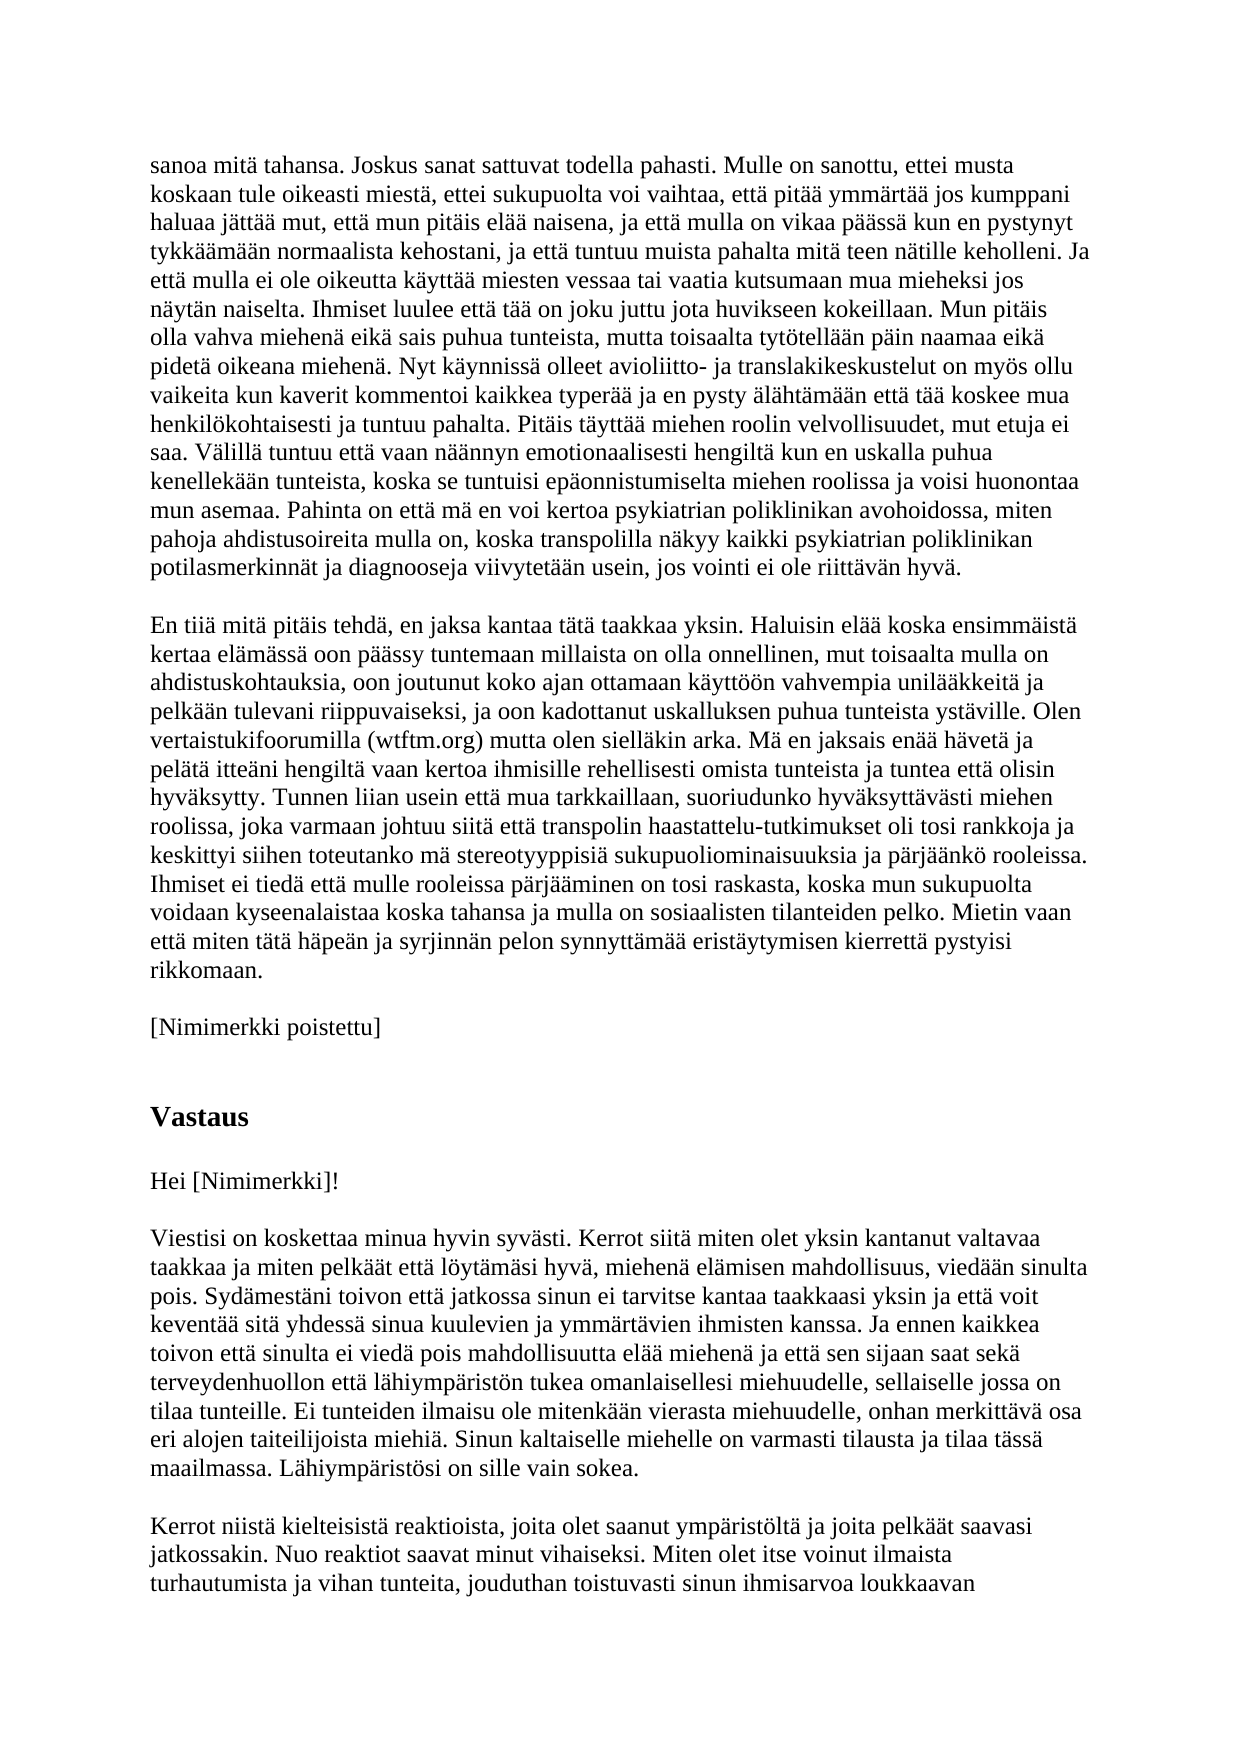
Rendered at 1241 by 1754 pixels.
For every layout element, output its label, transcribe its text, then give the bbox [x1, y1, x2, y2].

text Hei [Nimimerkki]! Viestisi on koskettaa minua hyvin syvästi. Kerrot siitä miten olet yksin kantanut valtavaa taakkaa ja miten pelkäät että löytämäsi hyvä, miehenä elämisen mahdollisuus, viedään sinulta pois. Sydämestäni toivon että jatkossa sinun ei tarvitse kantaa taakkaasi yksin ja että voit keventää sitä yhdessä sinua kuulevien ja ymmärtävien ihmisten kanssa. Ja ennen kaikkea toivon että sinulta ei viedä pois mahdollisuutta elää miehenä ja että sen sijaan saat sekä terveydenhuollon että lähiympäristön tukea omanlaisellesi miehuudelle, sellaiselle jossa on tilaa tunteille. Ei tunteiden ilmaisu ole mitenkään vierasta miehuudelle, onhan merkittävä osa eri alojen taiteilijoista miehiä. Sinun kaltaiselle miehelle on varmasti tilausta ja tilaa tässä maailmassa. Lähiympäristösi on sille vain sokea. Kerrot niistä kielteisistä reaktioista, joita olet saanut ympäristöltä ja joita pelkäät saavasi jatkossakin. Nuo reaktiot saavat minut vihaiseksi. Miten olet itse voinut ilmaista turhautumista ja vihan tunteita, jouduthan toistuvasti sinun ihmisarvoa loukkaavan [150, 1166, 1090, 1597]
text sanoa mitä tahansa. Joskus sanat sattuvat todella pahasti. Mulle on sanottu, ettei musta koskaan tule oikeasti miestä, ettei sukupuolta voi vaihtaa, että pitää ymmärtää jos kumppani haluaa jättää mut, että mun pitäis elää naisena, ja että mulla on vikaa päässä kun en pystynyt tykkäämään normaalista kehostani, ja että tuntuu muista pahalta mitä teen nätille keholleni. Ja että mulla ei ole oikeutta käyttää miesten vessaa tai vaatia kutsumaan mua mieheksi jos näytän naiselta. Ihmiset luulee että tää on joku juttu jota huvikseen kokeillaan. Mun pitäis olla vahva miehenä eikä sais puhua tunteista, mutta toisaalta tytötellään päin naamaa eikä pidetä oikeana miehenä. Nyt käynnissä olleet avioliitto- ja translakikeskustelut on myös ollu vaikeita kun kaverit kommentoi kaikkea typerää ja en pysty älähtämään että tää koskee mua henkilökohtaisesti ja tuntuu pahalta. Pitäis täyttää miehen roolin velvollisuudet, mut etuja ei saa. Välillä tuntuu että vaan näännyn emotionaalisesti hengiltä kun en uskalla puhua kenellekään tunteista, koska se tuntuisi epäonnistumiselta miehen roolissa ja voisi huonontaa mun asemaa. Pahinta on että mä en voi kertoa psykiatrian poliklinikan avohoidossa, miten pahoja ahdistusoireita mulla on, koska transpolilla näkyy kaikki psykiatrian poliklinikan potilasmerkinnät ja diagnooseja viivytetään usein, jos vointi ei ole riittävän hyvä. En tiiä mitä pitäis tehdä, en jaksa kantaa tätä taakkaa yksin. Haluisin elää koska ensimmäistä kertaa elämässä oon päässy tuntemaan millaista on olla onnellinen, mut toisaalta mulla on ahdistuskohtauksia, oon joutunut koko ajan ottamaan käyttöön vahvempia unilääkkeitä ja pelkään tulevani riippuvaiseksi, ja oon kadottanut uskalluksen puhua tunteista ystäville. Olen vertaistukifoorumilla (wtftm.org) mutta olen sielläkin arka. Mä en jaksais enää hävetä ja pelätä itteäni hengiltä vaan kertoa ihmisille rehellisesti omista tunteista ja tuntea että olisin hyväksytty. Tunnen liian usein että mua tarkkaillaan, suoriudunko hyväksyttävästi miehen roolissa, joka varmaan johtuu siitä että transpolin haastattelu-tutkimukset oli tosi rankkoja ja keskittyi siihen toteutanko mä stereotyyppisiä sukupuoliominaisuuksia ja pärjäänkö rooleissa. Ihmiset ei tiedä että mulle rooleissa pärjääminen on tosi raskasta, koska mun sukupuolta voidaan kyseenalaistaa koska tahansa ja mulla on sosiaalisten tilanteiden pelko. Mietin vaan että miten tätä häpeän ja syrjinnän pelon synnyttämää eristäytymisen kierrettä pystyisi rikkomaan. [150, 150, 1090, 984]
text Vastaus [150, 1099, 1090, 1132]
text [Nimimerkki poistettu] [150, 1012, 1090, 1041]
